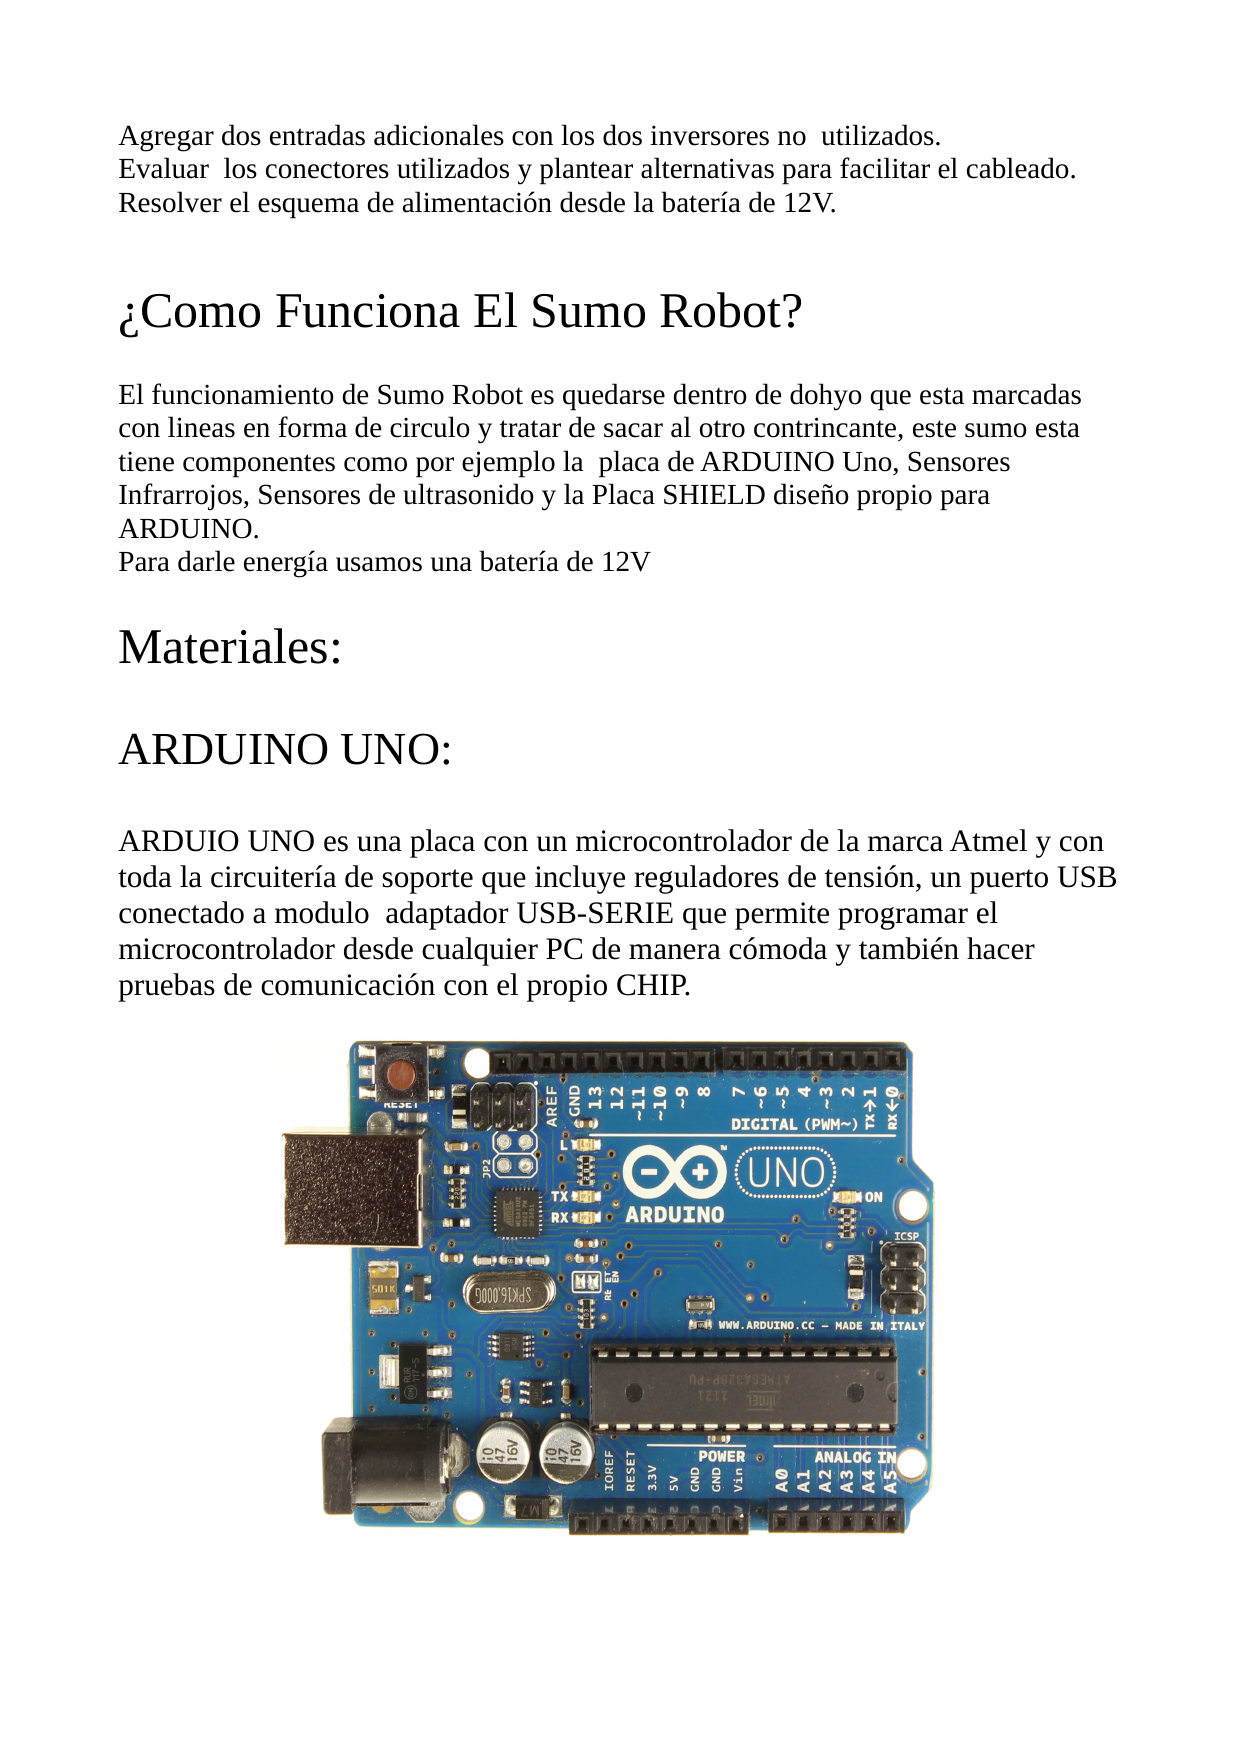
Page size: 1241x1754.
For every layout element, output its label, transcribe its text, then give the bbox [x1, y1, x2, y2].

picture [276, 1038, 938, 1536]
text Para darle energía usamos una batería de 12V [118, 544, 1122, 578]
text Agregar dos entradas adicionales con los dos inversores no utilizados. [118, 118, 1122, 152]
text Evaluar los conectores utilizados y plantear alternativas para facilitar el cableado. [118, 152, 1122, 185]
text ¿Como Funciona El Sumo Robot? [118, 281, 1122, 338]
text ARDUIO UNO es una placa con un microcontrolador de la marca Atmel y con toda la circuitería de soporte que incluye reguladores de tensión, un puerto USB conectado a modulo adaptador USB-SERIE que permite programar el microcontrolador desde cualquier PC de manera cómoda y también hacer pruebas de comunicación con el propio CHIP. [118, 822, 1122, 1002]
text Resolver el esquema de alimentación desde la batería de 12V. [118, 185, 1122, 219]
text ARDUINO UNO: [118, 722, 1122, 774]
text Materiales: [118, 616, 1122, 674]
text El funcionamiento de Sumo Robot es quedarse dentro de dohyo que esta marcadas con lineas en forma de circulo y tratar de sacar al otro contrincante, este sumo esta tiene componentes como por ejemplo la placa de ARDUINO Uno, Sensores Infrarrojos, Sensores de ultrasonido y la Placa SHIELD diseño propio para ARDUINO. [118, 377, 1122, 544]
